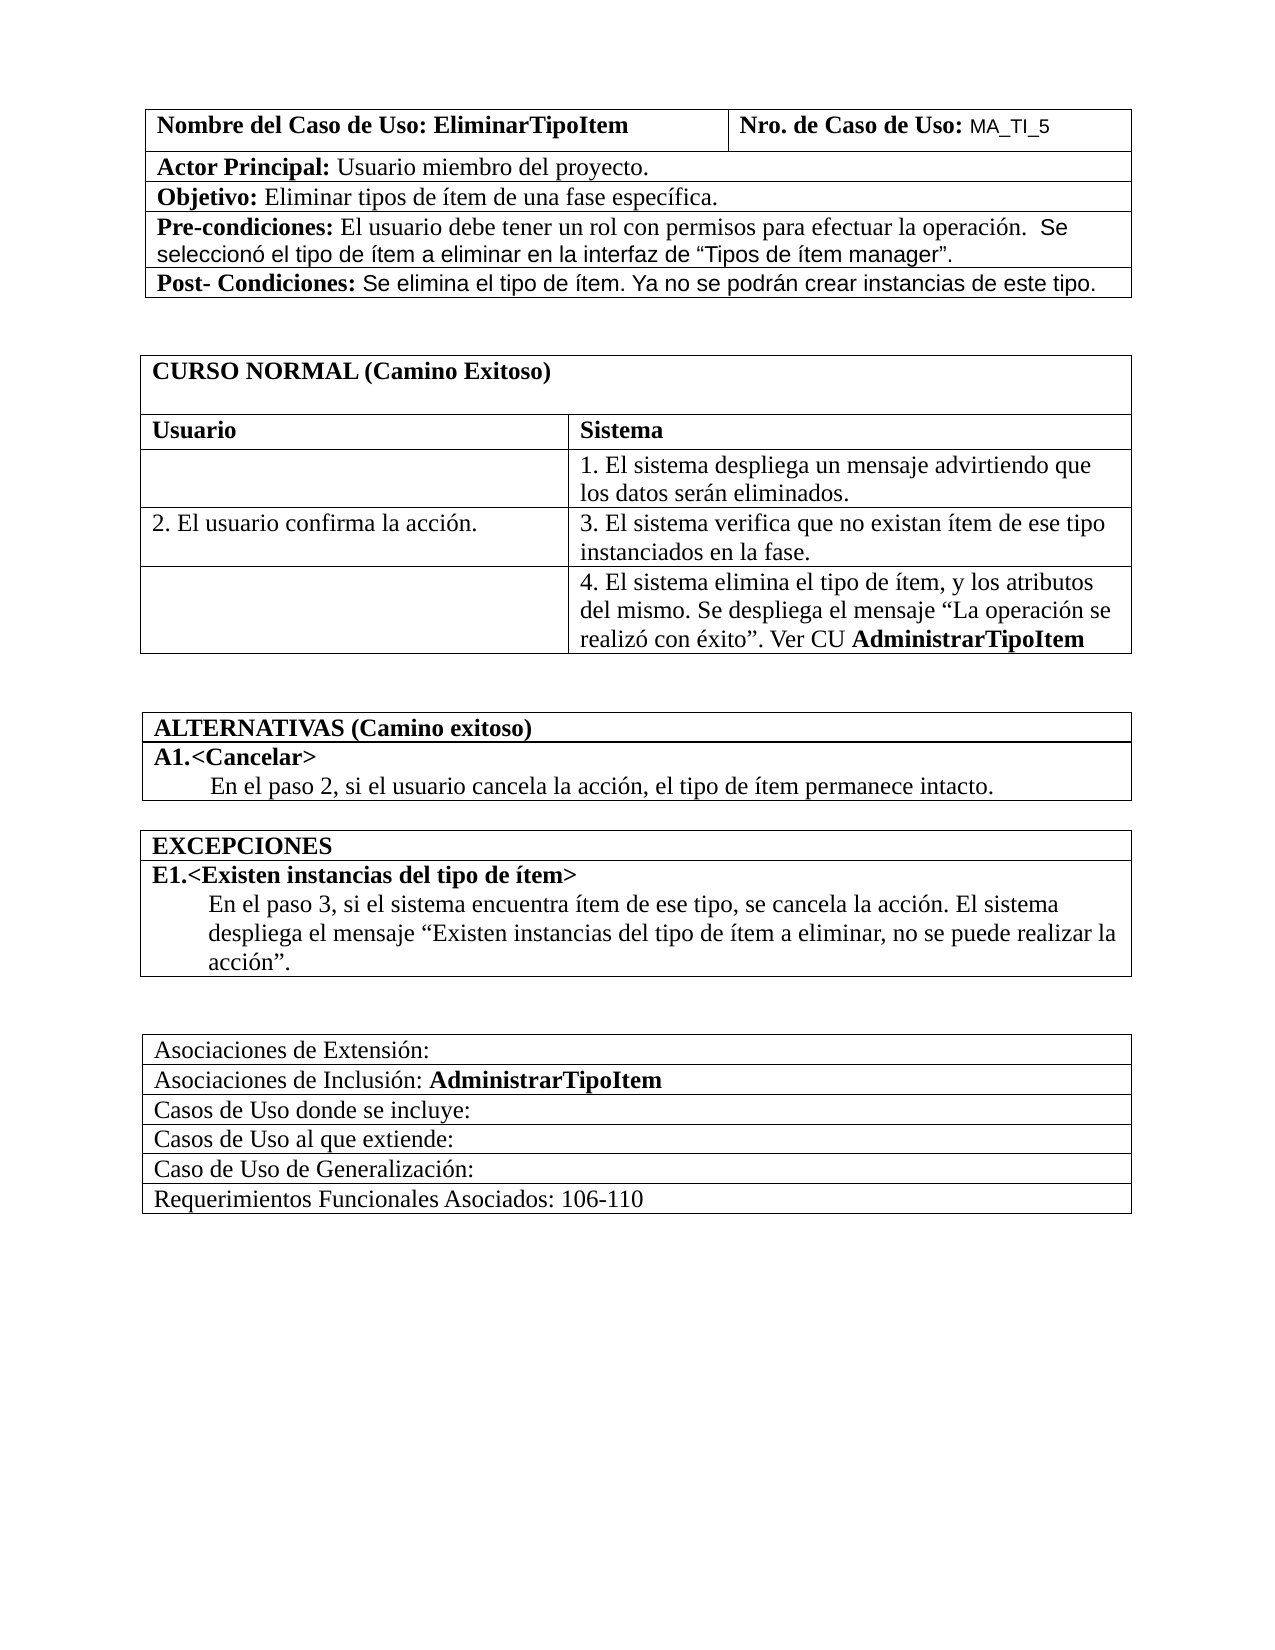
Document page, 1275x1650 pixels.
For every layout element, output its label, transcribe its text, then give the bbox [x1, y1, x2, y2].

table_cell Objetivo: Eliminar tipos de ítem de una fase específica. [146, 182, 1131, 211]
table_cell Caso de Uso de Generalización: [143, 1154, 1131, 1183]
table_cell [141, 567, 568, 653]
table_header Asociaciones de Extensión: [143, 1035, 1131, 1064]
table_cell <Cancelar> En el paso 2, si el usuario cancela la acción, el tipo de ítem permanece intacto. [143, 743, 1131, 800]
table_cell Asociaciones de Inclusión: AdministrarTipoItem [143, 1065, 1131, 1094]
table_cell Casos de Uso donde se incluye: [143, 1095, 1131, 1123]
table_cell Actor Principal: Usuario miembro del proyecto. [146, 152, 1131, 181]
table_header Nombre del Caso de Uso: EliminarTipoItem [146, 110, 728, 151]
table_header Nro. de Caso de Uso: MA_TI_5 [729, 110, 1131, 151]
table_cell 3. El sistema verifica que no existan ítem de ese tipo instanciados en la fase. [569, 508, 1131, 566]
table_cell Post- Condiciones: Se elimina el tipo de ítem. Ya no se podrán crear instancias de este tipo. [146, 268, 1131, 297]
table_cell Casos de Uso al que extiende: [143, 1125, 1131, 1153]
table_header CURSO NORMAL (Camino Exitoso) [141, 356, 1131, 414]
table_header ALTERNATIVAS (Camino exitoso) [143, 713, 1131, 741]
table_cell Usuario [141, 415, 568, 449]
table_cell Requerimientos Funcionales Asociados: 106-110 [143, 1184, 1131, 1213]
table_cell [141, 450, 568, 507]
table_cell Sistema [569, 415, 1131, 449]
table_cell E1.<Existen instancias del tipo de ítem> En el paso 3, si el sistema encuentra ítem de ese tipo, se cancela la acción. El sistema despliega el mensaje “Existen instancias del tipo de ítem a eliminar, no se puede realizar la acción”. [141, 861, 1131, 976]
table_header EXCEPCIONES [141, 831, 1131, 859]
table_cell Pre-condiciones: El usuario debe tener un rol con permisos para efectuar la operación. Se seleccionó el tipo de ítem a eliminar en la interfaz de “Tipos de ítem manager”. [146, 212, 1131, 267]
table_cell 1. El sistema despliega un mensaje advirtiendo que los datos serán eliminados. [569, 450, 1131, 507]
table_cell 2. El usuario confirma la acción. [141, 508, 568, 566]
table_cell 4. El sistema elimina el tipo de ítem, y los atributos del mismo. Se despliega el mensaje “La operación se realizó con éxito”. Ver CU AdministrarTipoItem [569, 567, 1131, 653]
